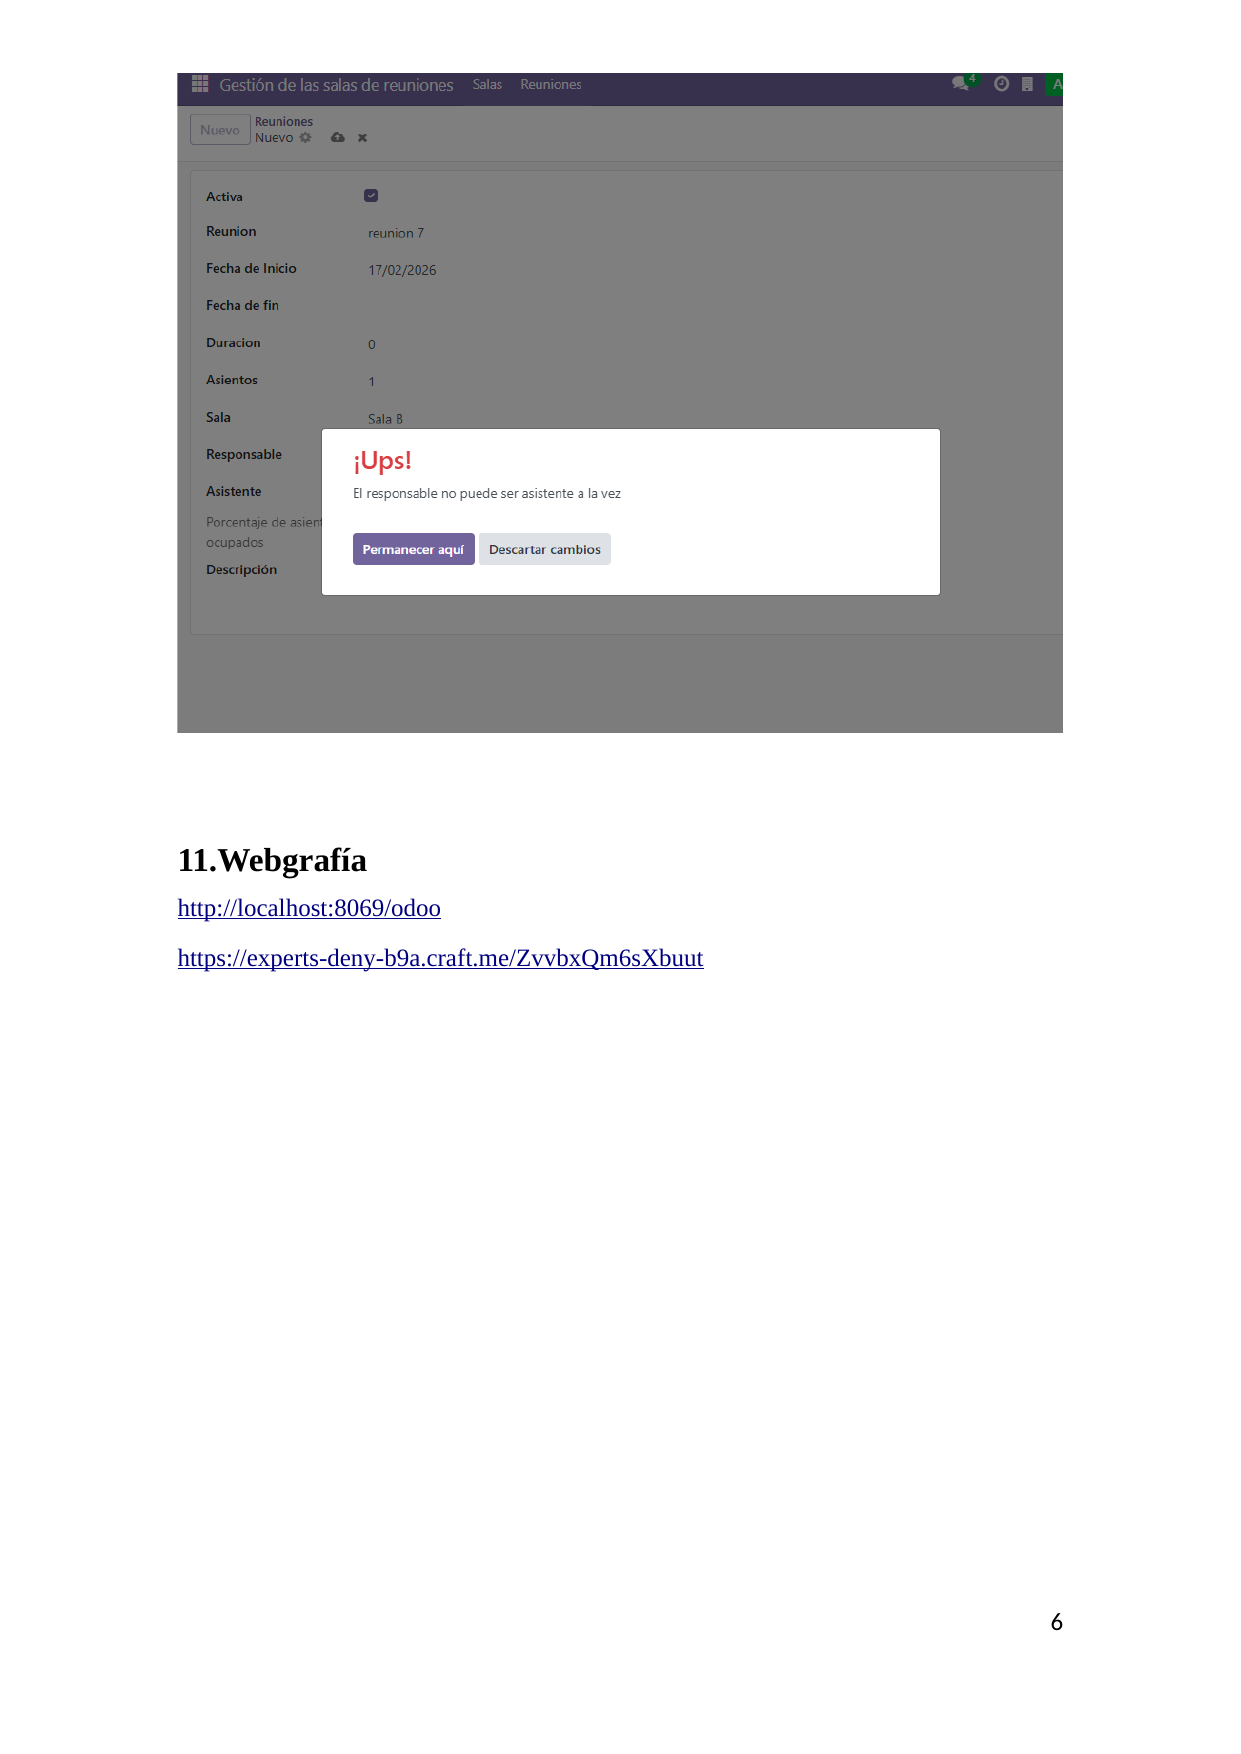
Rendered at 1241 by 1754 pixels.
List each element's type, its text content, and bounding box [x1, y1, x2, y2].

text http://localhost:8069/odoo [177, 893, 1063, 922]
text https://experts-deny-b9a.craft.me/ZvvbxQm6sXbuut [177, 943, 1063, 971]
subtitle 11.Webgrafía [177, 841, 1063, 879]
